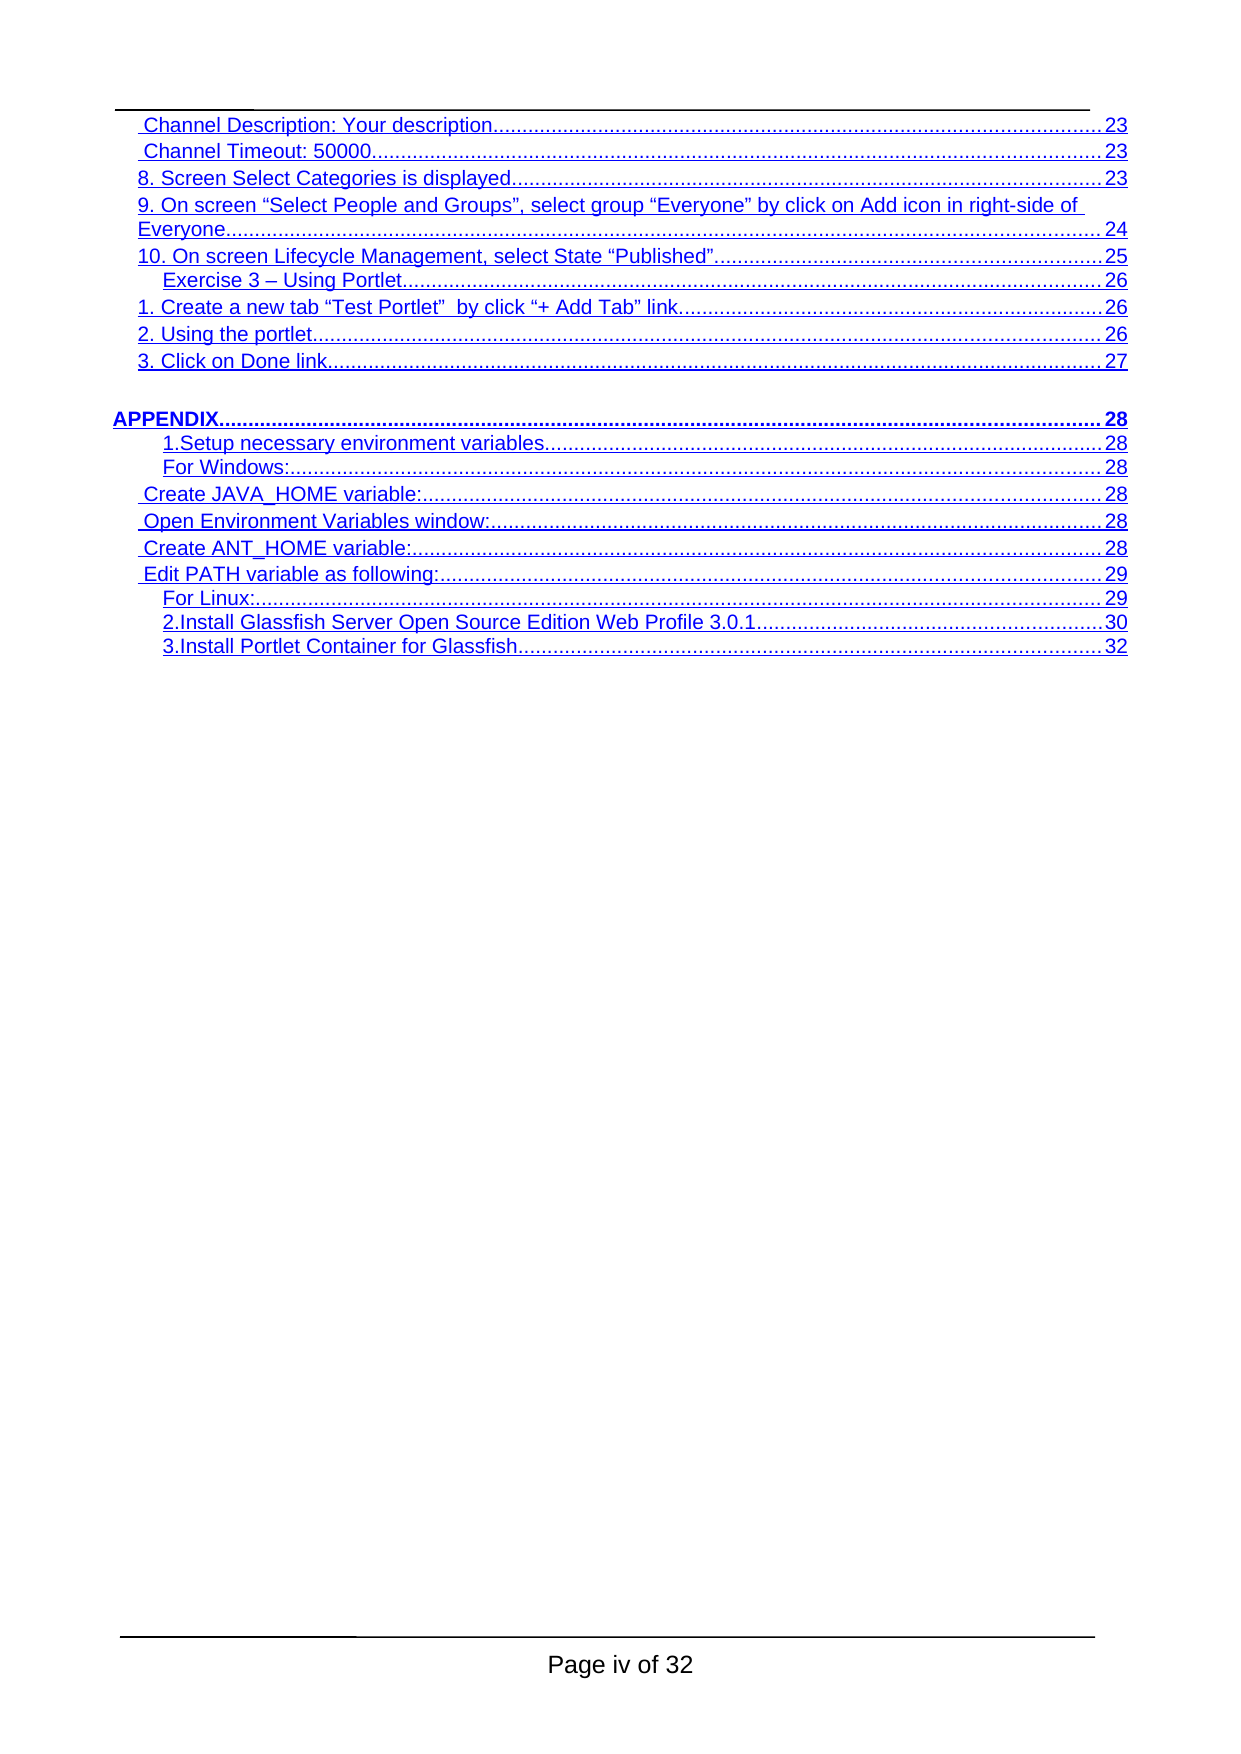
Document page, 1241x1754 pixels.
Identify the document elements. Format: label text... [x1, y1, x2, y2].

text Exercise 3 – Using Portlet 26 [162, 268, 1128, 289]
text Open Environment Variables window: 28 [137, 508, 1128, 529]
text 10. On screen Lifecycle Management, select State “Published”. 25 [137, 244, 1128, 265]
text For Windows: 28 [162, 455, 1128, 476]
text Appendix 28 [112, 402, 1128, 428]
text 3.Install Portlet Container for Glassfish 32 [162, 634, 1128, 655]
text 1.Setup necessary environment variables. 28 [162, 431, 1128, 452]
text 9. On screen “Select People and Groups”, select group “Everyone” by click on Add icon in right-side of Everyone. 24 [137, 193, 1128, 238]
text 2.Install Glassfish Server Open Source Edition Web Profile 3.0.1 30 [162, 610, 1128, 631]
text Channel Timeout: 50000 23 [137, 139, 1128, 160]
text Create ANT_HOME variable: 28 [137, 535, 1128, 556]
text Channel Description: Your description 23 [137, 112, 1128, 133]
text 3. Click on Done link. 27 [137, 348, 1128, 369]
text 8. Screen Select Categories is displayed 23 [137, 166, 1128, 187]
text 1. Create a new tab “Test Portlet” by click “+ Add Tab” link. 26 [137, 295, 1128, 316]
text For Linux: 29 [162, 586, 1128, 607]
text 2. Using the portlet 26 [137, 322, 1128, 343]
text Create JAVA_HOME variable: 28 [137, 482, 1128, 503]
text Edit PATH variable as following: 29 [137, 562, 1128, 583]
